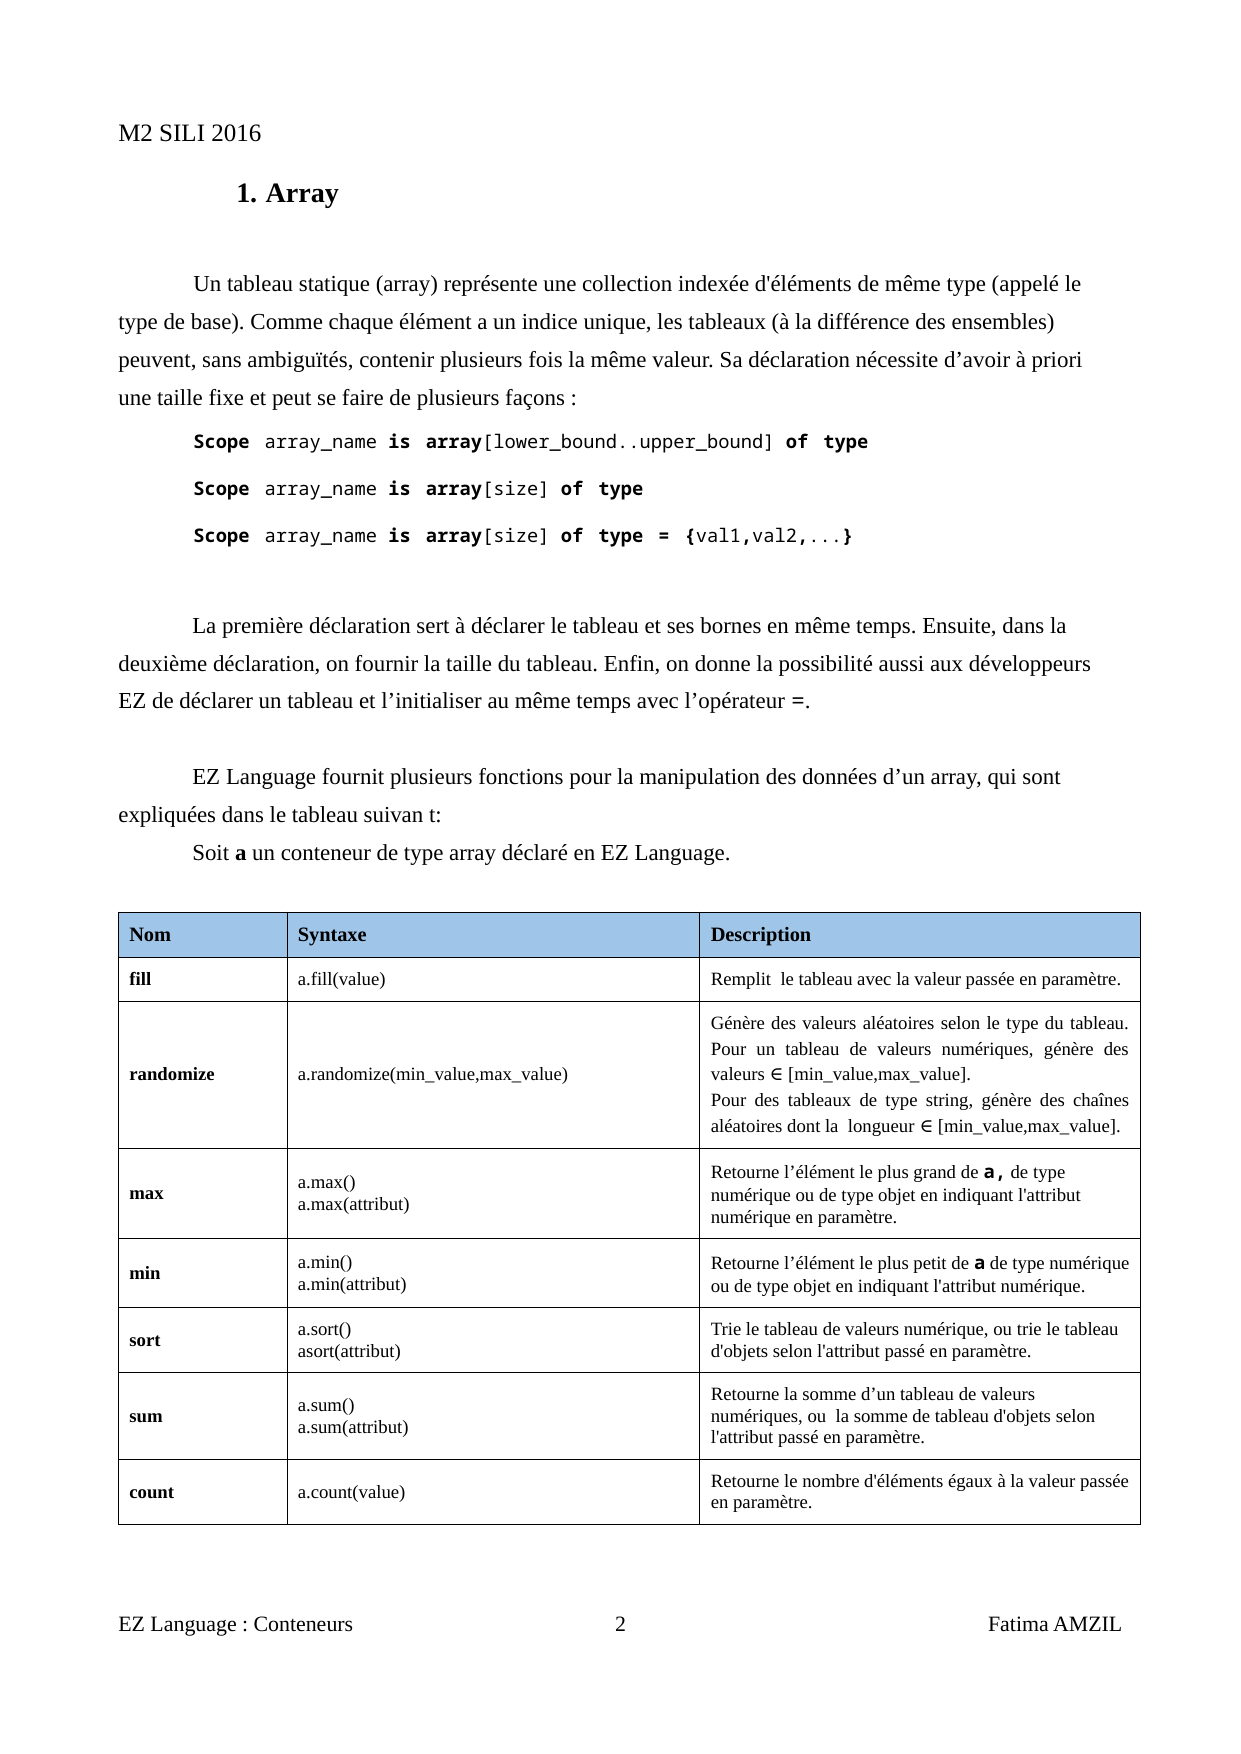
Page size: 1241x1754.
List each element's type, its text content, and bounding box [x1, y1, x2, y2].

table_cell sum [119, 1373, 287, 1459]
table_cell count [119, 1460, 287, 1524]
table_header Nom [119, 913, 287, 957]
text EZ Language fournit plusieurs fonctions pour la manipulation des données d’un array, qui sont expliquées dans le tableau suivan t: [118, 763, 1122, 828]
text Scope array_name is array[size] of type = {val1,val2,...} [193, 516, 1122, 550]
table_cell a.fill(value) [288, 958, 699, 1001]
table_cell Remplit le tableau avec la valeur passée en paramètre. [700, 958, 1140, 1001]
table_cell a.min() a.min(attribut) [288, 1239, 699, 1307]
table_cell a.count(value) [288, 1460, 699, 1524]
text Un tableau statique (array) représente une collection indexée d'éléments de même type (appelé le type de base). Comme chaque élément a un indice unique, les tableaux (à la différence des ensembles) peuvent, sans ambiguïtés, contenir plusieurs fois la même valeur. Sa déclaration nécessite d’avoir à priori une taille fixe et peut se faire de plusieurs façons : [118, 270, 1122, 410]
table_cell Génère des valeurs aléatoires selon le type du tableau. Pour un tableau de valeurs numériques, génère des valeurs ∈ [min_value,max_value]. Pour des tableaux de type string, génère des chaînes aléatoires dont la longueur ∈ [min_value,max_value]. [700, 1002, 1140, 1147]
table_cell max [119, 1149, 287, 1238]
table_cell Retourne l’élément le plus petit de a de type numérique ou de type objet en indiquant l'attribut numérique. [700, 1239, 1140, 1307]
table_cell a.sum() a.sum(attribut) [288, 1373, 699, 1459]
table_cell a.randomize(min_value,max_value) [288, 1002, 699, 1147]
list Array [236, 176, 1122, 209]
table_cell a.sort() asort(attribut) [288, 1308, 699, 1372]
table_cell sort [119, 1308, 287, 1372]
table_header Syntaxe [288, 913, 699, 957]
table_cell Retourne l’élément le plus grand de a, de type numérique ou de type objet en indiquant l'attribut numérique en paramètre. [700, 1149, 1140, 1238]
table_header Description [700, 913, 1140, 957]
text Scope array_name is array[lower_bound..upper_bound] of type [193, 422, 1122, 456]
table_cell Trie le tableau de valeurs numérique, ou trie le tableau d'objets selon l'attribut passé en paramètre. [700, 1308, 1140, 1372]
text La première déclaration sert à déclarer le tableau et ses bornes en même temps. Ensuite, dans la deuxième déclaration, on fournir la taille du tableau. Enfin, on donne la possibilité aussi aux développeurs EZ de déclarer un tableau et l’initialiser au même temps avec l’opérateur =. [118, 612, 1122, 714]
table_cell randomize [119, 1002, 287, 1147]
table_cell Retourne le nombre d'éléments égaux à la valeur passée en paramètre. [700, 1460, 1140, 1524]
table_cell min [119, 1239, 287, 1307]
table_cell fill [119, 958, 287, 1001]
table_cell a.max() a.max(attribut) [288, 1149, 699, 1238]
table_cell Retourne la somme d’un tableau de valeurs numériques, ou la somme de tableau d'objets selon l'attribut passé en paramètre. [700, 1373, 1140, 1459]
text Scope array_name is array[size] of type [193, 469, 1122, 503]
text Soit a un conteneur de type array déclaré en EZ Language. [118, 839, 1122, 866]
